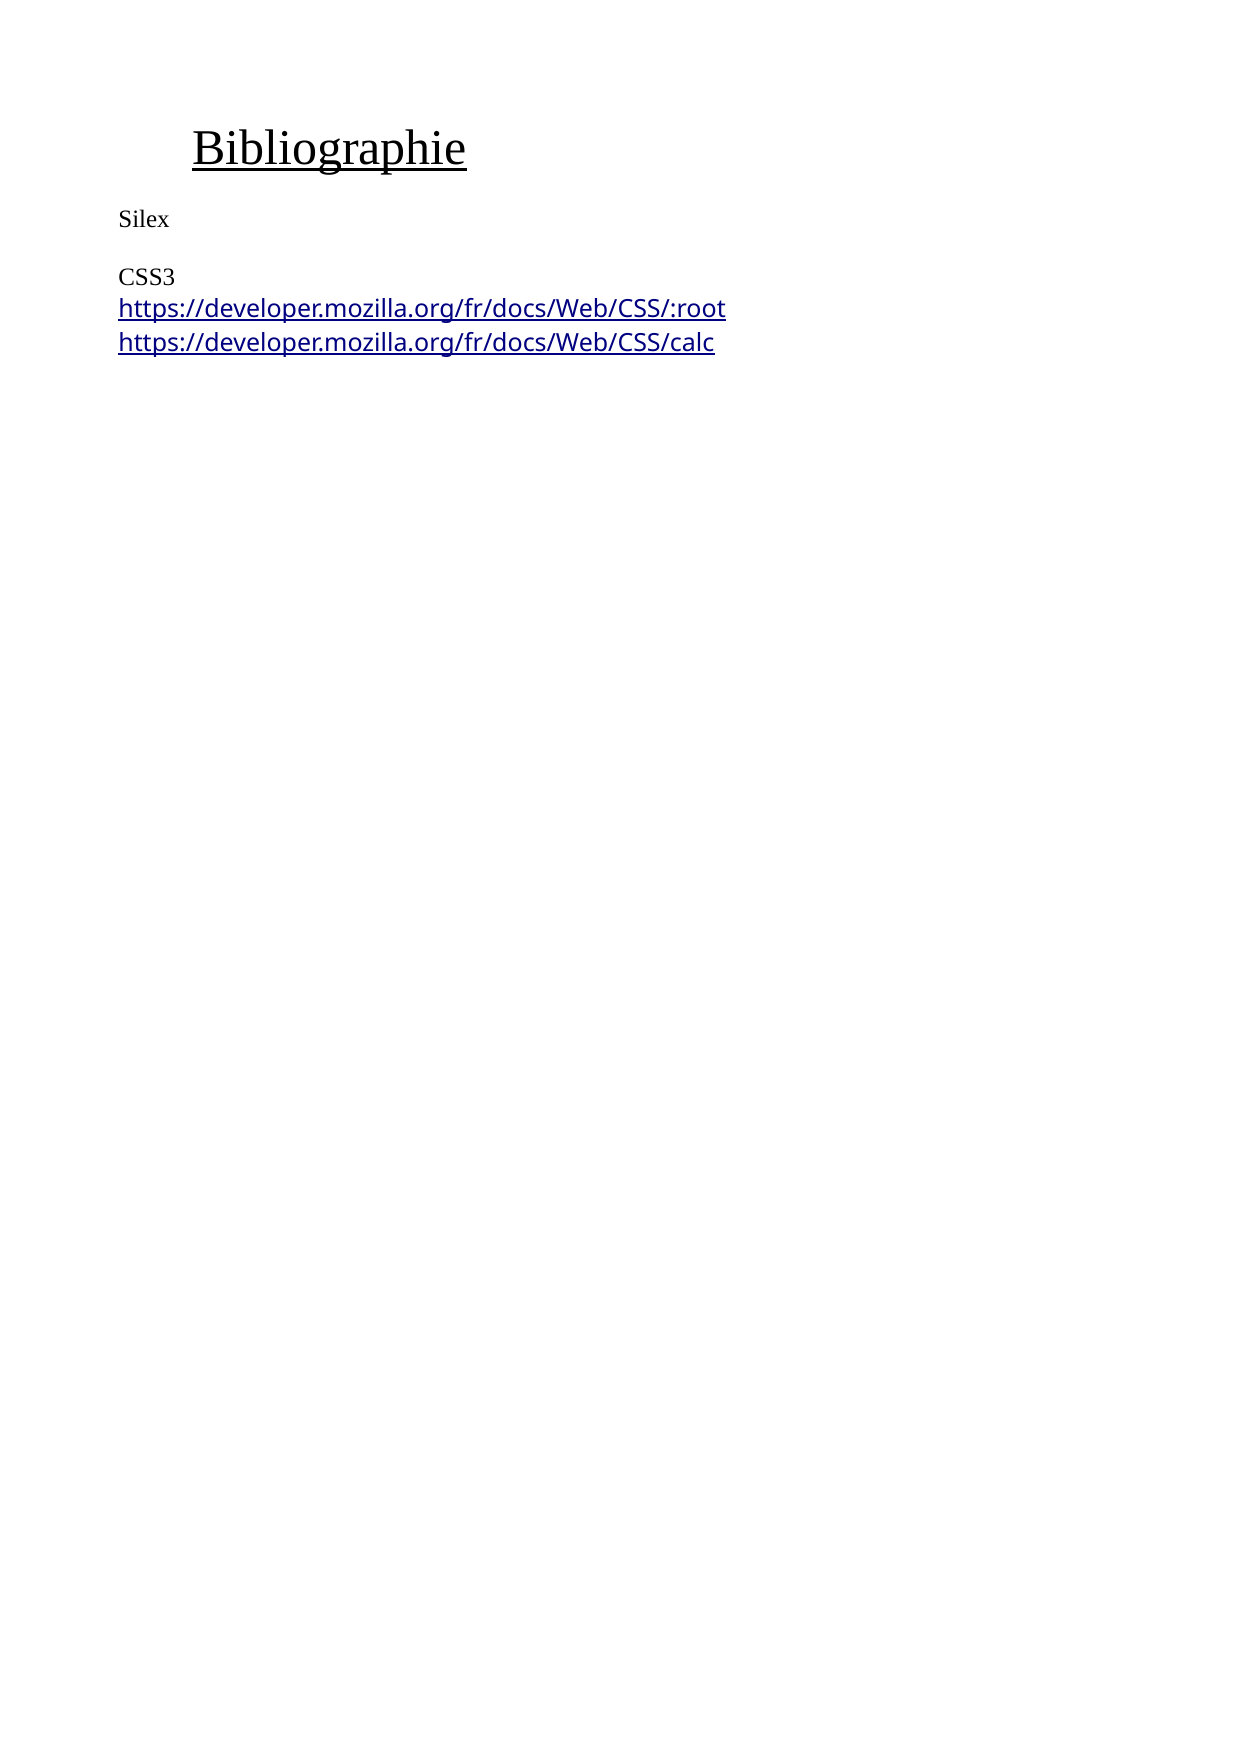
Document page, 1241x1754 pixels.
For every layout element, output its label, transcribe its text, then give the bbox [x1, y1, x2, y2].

text Silex [118, 204, 1122, 233]
text Bibliographie [118, 118, 1122, 176]
text https://developer.mozilla.org/fr/docs/Web/CSS/:root [118, 291, 1122, 325]
text https://developer.mozilla.org/fr/docs/Web/CSS/calc [118, 325, 1122, 359]
text CSS3 [118, 262, 1122, 291]
